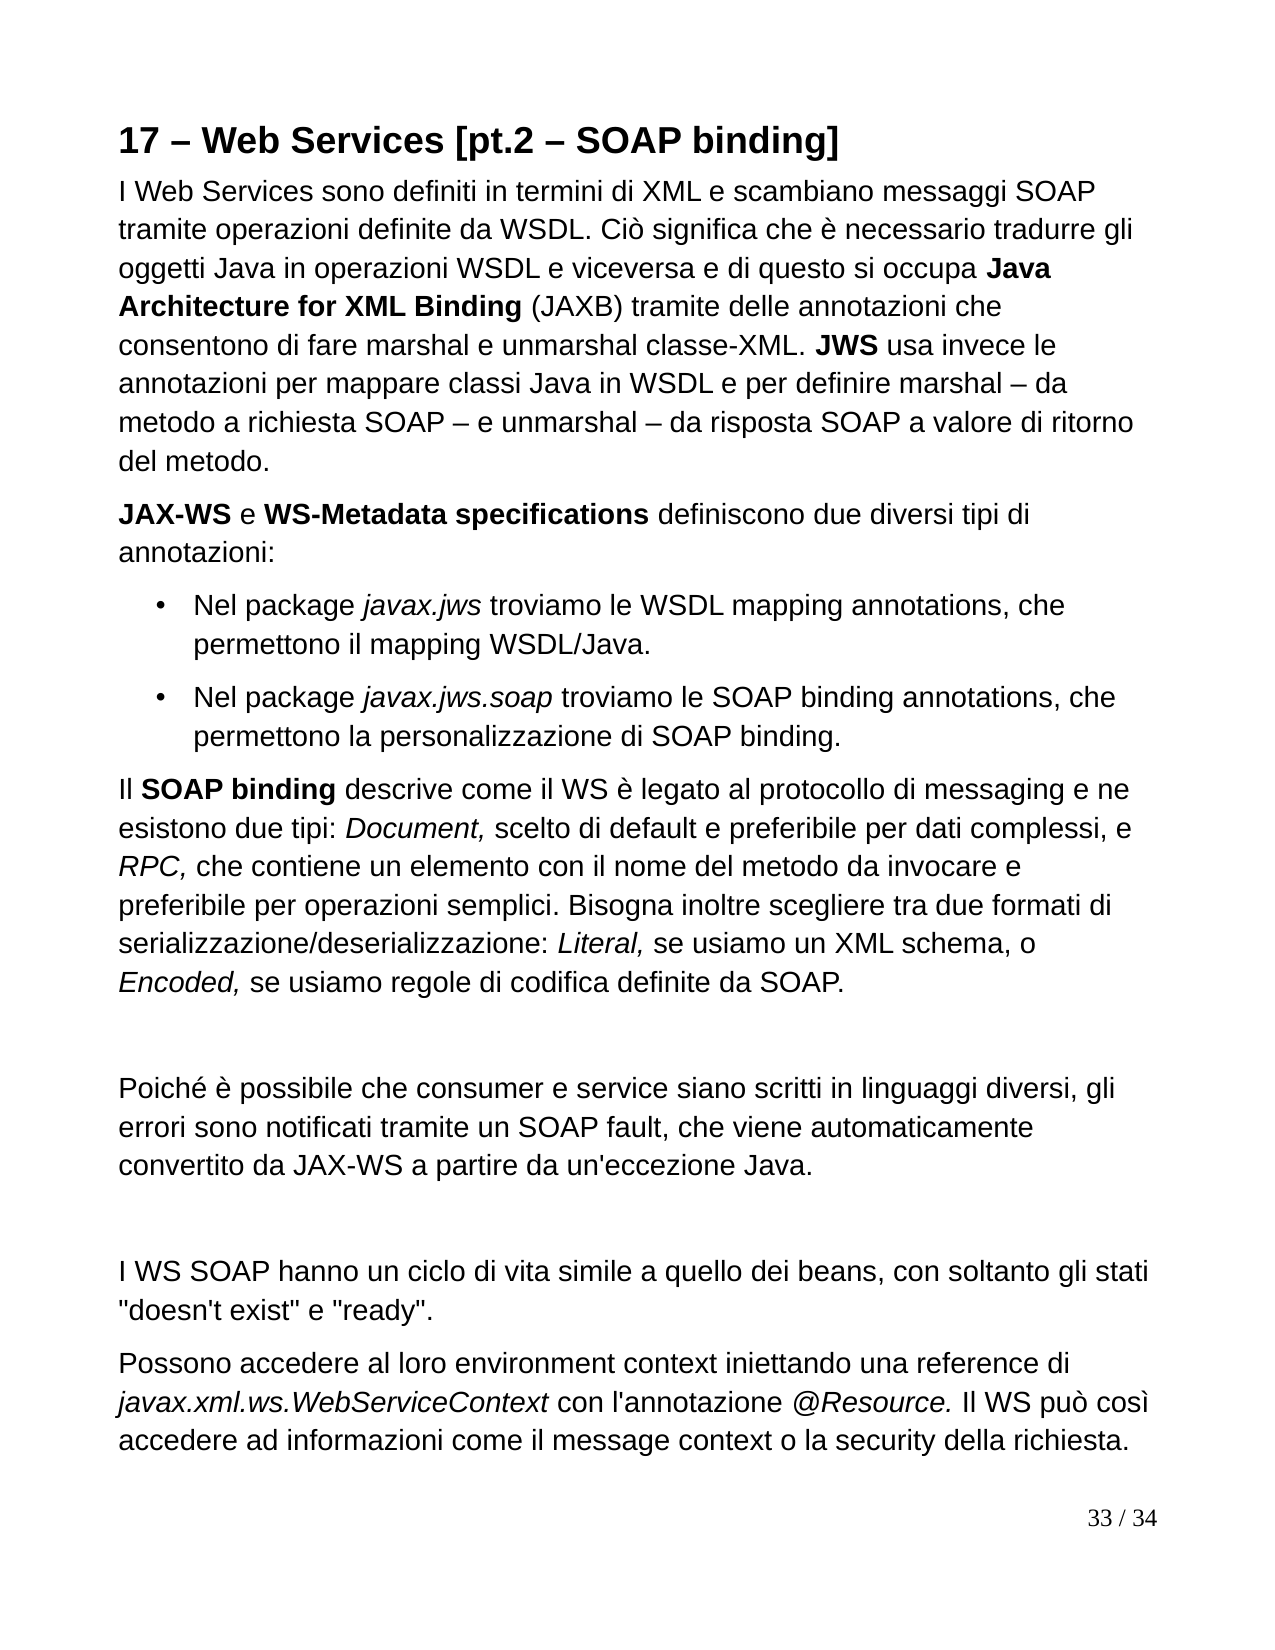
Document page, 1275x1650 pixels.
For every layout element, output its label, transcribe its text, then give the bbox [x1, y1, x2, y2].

list Nel package javax.jws troviamo le WSDL mapping annotations, che permettono il mapping WSDL/Java. [156, 588, 1157, 661]
text JAX-WS e WS-Metadata specifications definiscono due diversi tipi di annotazioni: [118, 497, 1157, 569]
subtitle 17 – Web Services [pt.2 – SOAP binding] [118, 118, 1157, 161]
list Nel package javax.jws.soap troviamo le SOAP binding annotations, che permettono la personalizzazione di SOAP binding. [156, 680, 1157, 752]
text I WS SOAP hanno un ciclo di vita simile a quello dei beans, con soltanto gli stati "doesn't exist" e "ready". [118, 1254, 1157, 1326]
text Il SOAP binding descrive come il WS è legato al protocollo di messaging e ne esistono due tipi: Document, scelto di default e preferibile per dati complessi, e RPC, che contiene un elemento con il nome del metodo da invocare e preferibile per operazioni semplici. Bisogna inoltre scegliere tra due formati di serializzazione/deserializzazione: Literal, se usiamo un XML schema, o Encoded, se usiamo regole di codifica definite da SOAP. [118, 772, 1157, 998]
text Possono accedere al loro environment context iniettando una reference di javax.xml.ws.WebServiceContext con l'annotazione @Resource. Il WS può così accedere ad informazioni come il message context o la security della richiesta. [118, 1346, 1157, 1457]
text Poiché è possibile che consumer e service siano scritti in linguaggi diversi, gli errori sono notificati tramite un SOAP fault, che viene automaticamente convertito da JAX-WS a partire da un'eccezione Java. [118, 1071, 1157, 1182]
text I Web Services sono definiti in termini di XML e scambiano messaggi SOAP tramite operazioni definite da WSDL. Ciò significa che è necessario tradurre gli oggetti Java in operazioni WSDL e viceversa e di questo si occupa Java Architecture for XML Binding (JAXB) tramite delle annotazioni che consentono di fare marshal e unmarshal classe-XML. JWS usa invece le annotazioni per mappare classi Java in WSDL e per definire marshal – da metodo a richiesta SOAP – e unmarshal – da risposta SOAP a valore di ritorno del metodo. [118, 174, 1157, 477]
